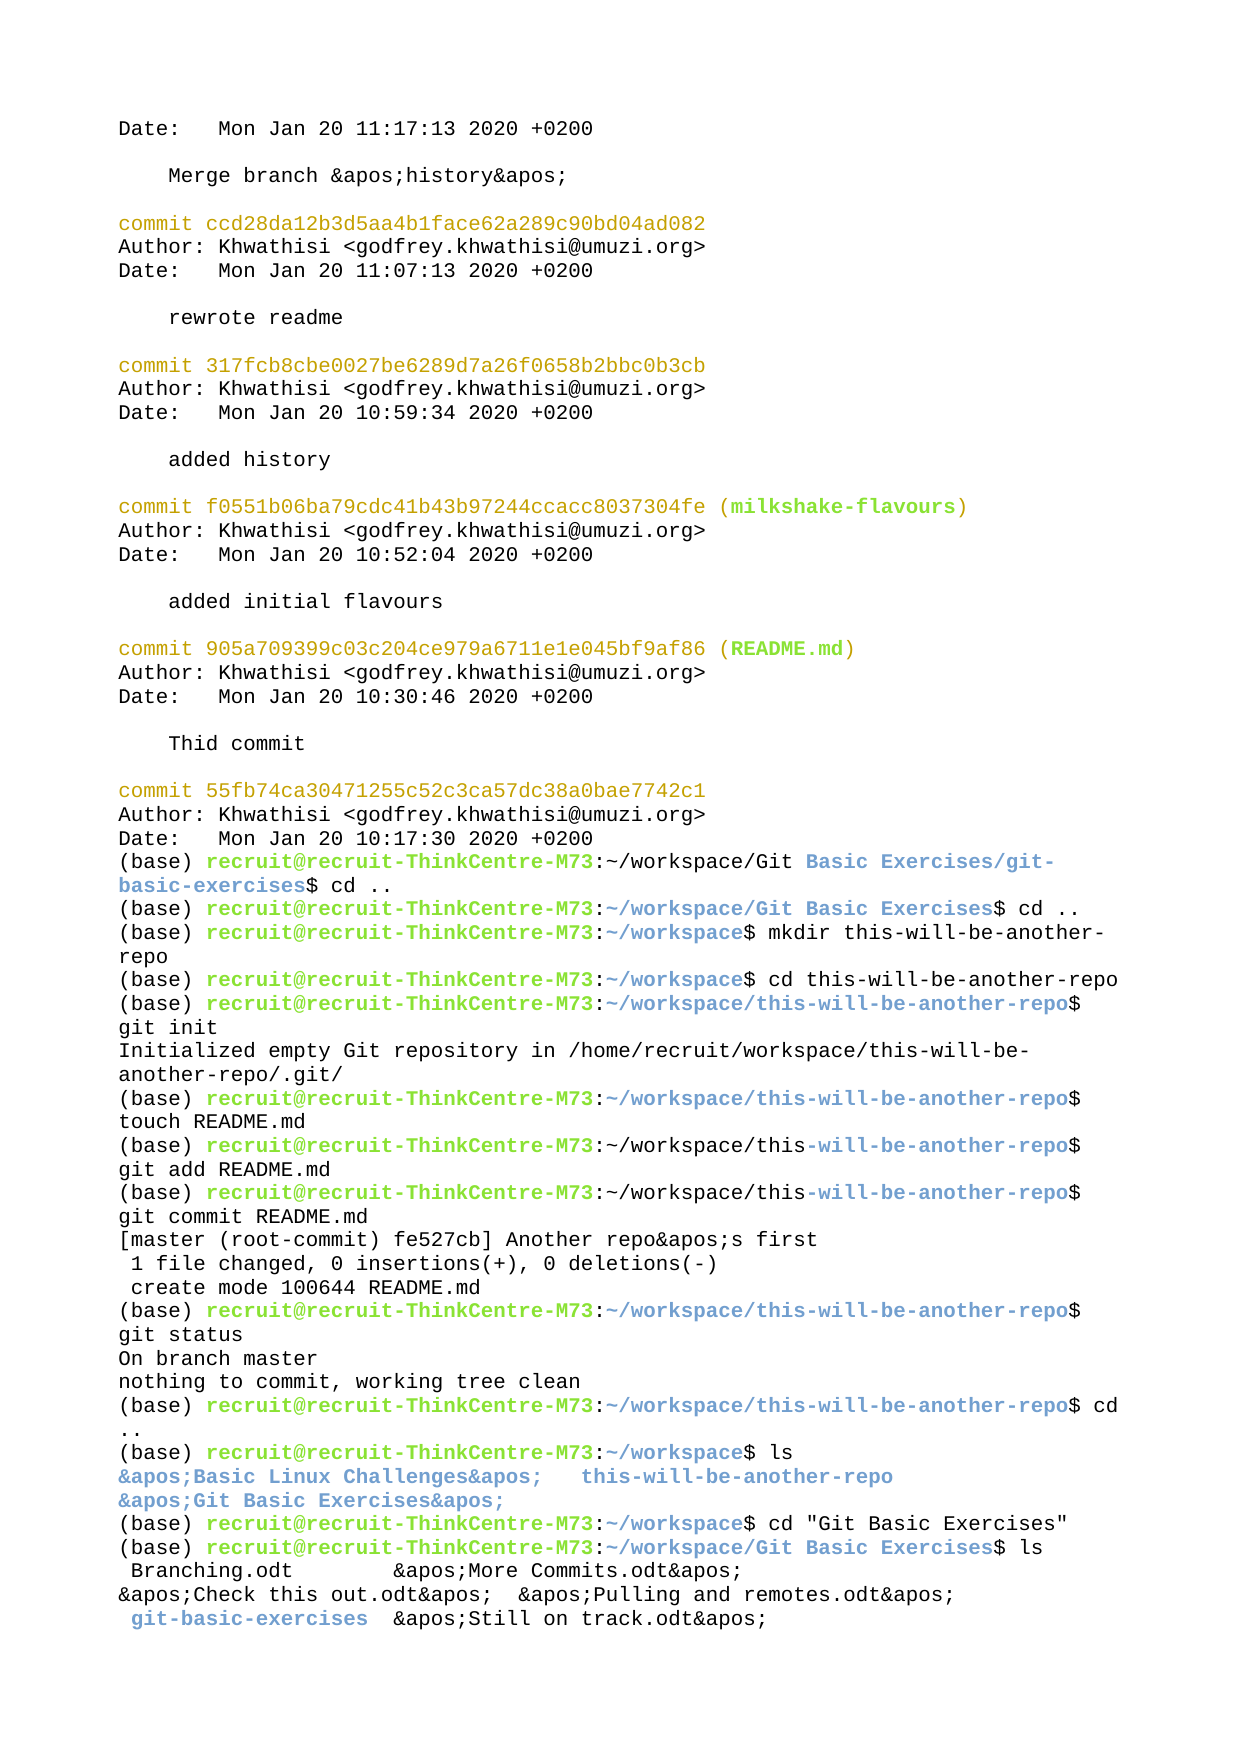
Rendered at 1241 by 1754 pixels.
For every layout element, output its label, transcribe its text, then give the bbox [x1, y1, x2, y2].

text Author: Khwathisi <godfrey.khwathisi@umuzi.org> [118, 662, 1122, 686]
text Author: Khwathisi <godfrey.khwathisi@umuzi.org> [118, 236, 1122, 260]
text commit ccd28da12b3d5aa4b1face62a289c90bd04ad082 [118, 213, 1122, 236]
text nothing to commit, working tree clean [118, 1371, 1122, 1395]
text Date: Mon Jan 20 11:17:13 2020 +0200 [118, 118, 1122, 142]
text added initial flavours [118, 591, 1122, 615]
text Date: Mon Jan 20 11:07:13 2020 +0200 [118, 260, 1122, 284]
text Date: Mon Jan 20 10:52:04 2020 +0200 [118, 544, 1122, 567]
text commit f0551b06ba79cdc41b43b97244ccacc8037304fe (milkshake-flavours) [118, 496, 1122, 520]
text &apos;Check this out.odt&apos; &apos;Pulling and remotes.odt&apos; [118, 1584, 1122, 1608]
text Branching.odt &apos;More Commits.odt&apos; [118, 1561, 1122, 1584]
text commit 317fcb8cbe0027be6289d7a26f0658b2bbc0b3cb [118, 354, 1122, 378]
text Author: Khwathisi <godfrey.khwathisi@umuzi.org> [118, 378, 1122, 402]
text &apos;Git Basic Exercises&apos; [118, 1489, 1122, 1513]
text added history [118, 449, 1122, 473]
text Author: Khwathisi <godfrey.khwathisi@umuzi.org> [118, 520, 1122, 544]
text (base) recruit@recruit-ThinkCentre-M73:~/workspace/Git Basic Exercises$ ls [118, 1537, 1122, 1561]
text (base) recruit@recruit-ThinkCentre-M73:~/workspace/Git Basic Exercises/git-basic-exercises$ cd .. [118, 851, 1122, 898]
text On branch master [118, 1348, 1122, 1371]
text [master (root-commit) fe527cb] Another repo&apos;s first [118, 1229, 1122, 1253]
text 1 file changed, 0 insertions(+), 0 deletions(-) [118, 1253, 1122, 1277]
text (base) recruit@recruit-ThinkCentre-M73:~/workspace/this-will-be-another-repo$ git init [118, 993, 1122, 1040]
text &apos;Basic Linux Challenges&apos; this-will-be-another-repo [118, 1466, 1122, 1489]
text create mode 100644 README.md [118, 1277, 1122, 1300]
text Date: Mon Jan 20 10:59:34 2020 +0200 [118, 402, 1122, 426]
text git-basic-exercises &apos;Still on track.odt&apos; [118, 1608, 1122, 1631]
text Date: Mon Jan 20 10:17:30 2020 +0200 [118, 827, 1122, 851]
text rewrote readme [118, 307, 1122, 331]
text Date: Mon Jan 20 10:30:46 2020 +0200 [118, 686, 1122, 709]
text Merge branch &apos;history&apos; [118, 165, 1122, 189]
text (base) recruit@recruit-ThinkCentre-M73:~/workspace/this-will-be-another-repo$ git commit README.md [118, 1182, 1122, 1229]
text commit 55fb74ca30471255c52c3ca57dc38a0bae7742c1 [118, 780, 1122, 804]
text (base) recruit@recruit-ThinkCentre-M73:~/workspace$ mkdir this-will-be-another-repo [118, 922, 1122, 969]
text commit 905a709399c03c204ce979a6711e1e045bf9af86 (README.md) [118, 638, 1122, 662]
text (base) recruit@recruit-ThinkCentre-M73:~/workspace/this-will-be-another-repo$ git status [118, 1300, 1122, 1348]
text (base) recruit@recruit-ThinkCentre-M73:~/workspace/this-will-be-another-repo$ cd .. [118, 1395, 1122, 1442]
text (base) recruit@recruit-ThinkCentre-M73:~/workspace/this-will-be-another-repo$ touch README.md [118, 1088, 1122, 1135]
text Thid commit [118, 733, 1122, 757]
text (base) recruit@recruit-ThinkCentre-M73:~/workspace/Git Basic Exercises$ cd .. [118, 898, 1122, 922]
text (base) recruit@recruit-ThinkCentre-M73:~/workspace/this-will-be-another-repo$ git add README.md [118, 1135, 1122, 1182]
text (base) recruit@recruit-ThinkCentre-M73:~/workspace$ cd "Git Basic Exercises" [118, 1513, 1122, 1537]
text Author: Khwathisi <godfrey.khwathisi@umuzi.org> [118, 804, 1122, 827]
text (base) recruit@recruit-ThinkCentre-M73:~/workspace$ cd this-will-be-another-repo [118, 969, 1122, 993]
text (base) recruit@recruit-ThinkCentre-M73:~/workspace$ ls [118, 1442, 1122, 1466]
text Initialized empty Git repository in /home/recruit/workspace/this-will-be-another-repo/.git/ [118, 1040, 1122, 1088]
